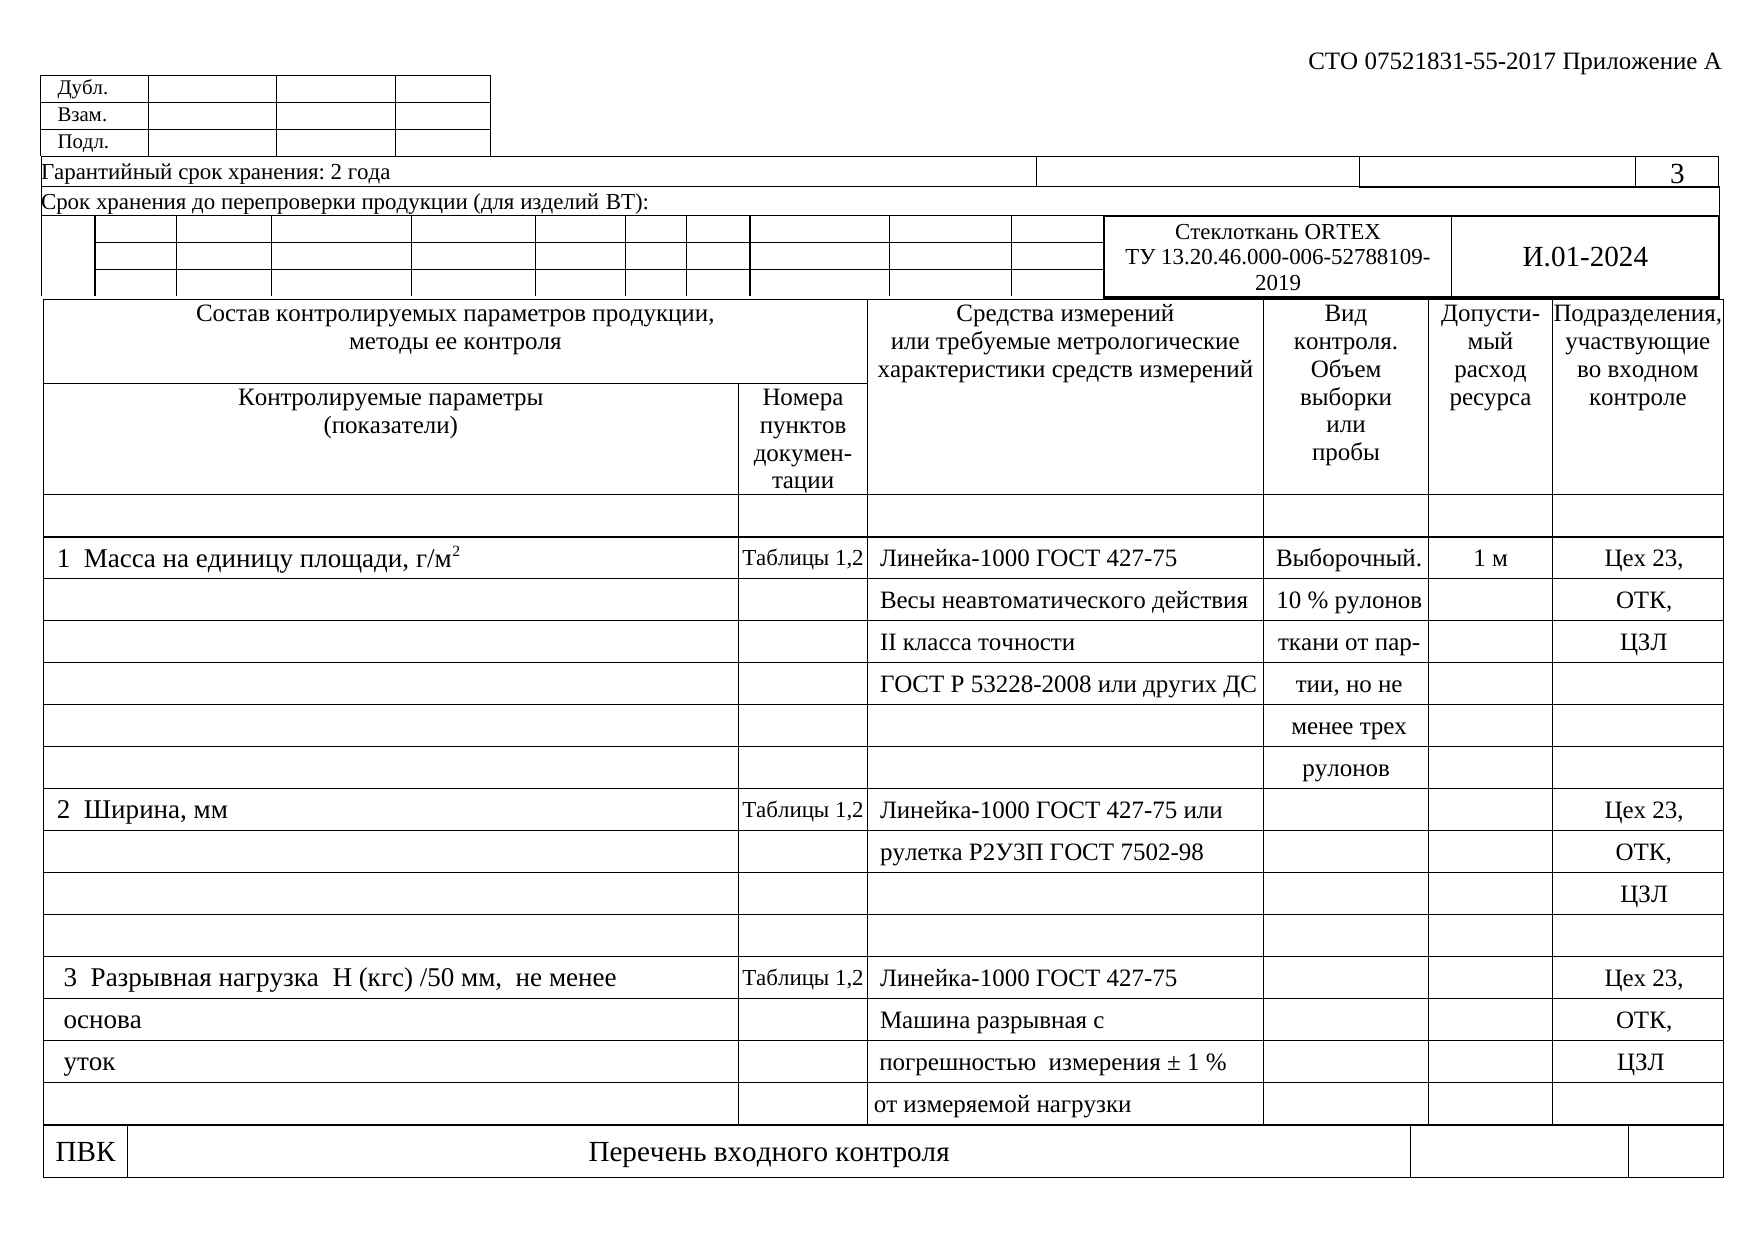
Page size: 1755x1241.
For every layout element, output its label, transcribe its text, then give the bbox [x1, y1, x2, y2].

table_cell И.01-2024 [1452, 217, 1718, 296]
table_header Дубл. [41, 76, 148, 102]
table_cell ткани от пар- [1264, 621, 1428, 662]
table_cell ГОСТ Р 53228-2008 или других ДС [868, 663, 1263, 704]
table_cell [786, 102, 1724, 156]
table_cell [412, 270, 535, 296]
table_header [277, 76, 395, 102]
table_cell [1429, 705, 1552, 746]
table_cell [1553, 705, 1723, 746]
table_cell [1429, 663, 1552, 704]
table_cell [396, 103, 490, 129]
table_cell [44, 831, 738, 872]
table_header 3 [1636, 157, 1718, 186]
table_cell тии, но не [1264, 663, 1428, 704]
table_header [149, 76, 276, 102]
table_cell ОТК, [1553, 999, 1723, 1040]
table_cell [96, 216, 176, 242]
table_cell [1429, 789, 1552, 830]
text СТО 07521831-55-2017 Приложение А [29, 47, 1722, 75]
table_cell [44, 663, 738, 704]
table_cell [272, 216, 411, 242]
table_cell [890, 243, 1011, 269]
table_cell основа [44, 999, 738, 1040]
table_cell [1429, 621, 1552, 662]
table_header Гарантийный срок хранения: 2 года [42, 157, 1036, 186]
table_cell [272, 243, 411, 269]
table_cell [1012, 270, 1103, 296]
table_cell [44, 915, 738, 956]
table_cell ЦЗЛ [1553, 873, 1723, 914]
table_cell Таблицы 1,2 [739, 957, 867, 998]
table_cell [1264, 957, 1428, 998]
table_cell [1429, 495, 1552, 536]
table_cell [177, 243, 271, 269]
table_cell [1264, 1083, 1428, 1124]
table_cell [1264, 999, 1428, 1040]
table_header Средства измерений или требуемые метрологические характеристики средств измерений [868, 300, 1263, 494]
table_cell [1429, 915, 1552, 956]
table_cell 1 Масса на единицу площади, г/м2 [44, 538, 738, 578]
table_cell ЦЗЛ [1553, 1041, 1723, 1082]
table_cell [1553, 495, 1723, 536]
table_cell 1 м [1429, 538, 1552, 578]
table_cell [42, 216, 94, 296]
table_cell [96, 243, 176, 269]
table_cell [868, 915, 1263, 956]
table_cell [412, 243, 535, 269]
table_cell [739, 1041, 867, 1082]
table_cell II класса точности [868, 621, 1263, 662]
table_cell рулетка Р2У3П ГОСТ 7502-98 [868, 831, 1263, 872]
table_cell [149, 130, 276, 156]
table_cell [890, 216, 1011, 242]
table_cell ЦЗЛ [1553, 621, 1723, 662]
table_cell [739, 915, 867, 956]
table_cell Таблицы 1,2 [739, 789, 867, 830]
table_cell [868, 495, 1263, 536]
table_header [1254, 75, 1724, 102]
table_cell [272, 270, 411, 296]
table_cell [739, 1083, 867, 1124]
table_cell [1264, 831, 1428, 872]
table_cell [1429, 957, 1552, 998]
table_cell [536, 270, 625, 296]
table_cell [44, 495, 738, 536]
table_cell [739, 621, 867, 662]
table_cell 2 Ширина, мм [44, 789, 738, 830]
table_cell [1553, 747, 1723, 788]
table_cell [491, 129, 786, 156]
table_header [396, 76, 490, 102]
table_cell [44, 873, 738, 914]
table_cell [1429, 1083, 1552, 1124]
table_cell [1264, 915, 1428, 956]
table_cell [1264, 789, 1428, 830]
table_cell [687, 216, 749, 242]
table_cell [1553, 1083, 1723, 1124]
table_cell [536, 243, 625, 269]
table_cell [96, 270, 176, 296]
table_header Допусти-мый расход ресурса [1429, 438, 1552, 494]
table_cell [1264, 873, 1428, 914]
table_cell [1264, 495, 1428, 536]
table_cell Выборочный. [1264, 538, 1428, 578]
table_cell [44, 747, 738, 788]
table_cell Перечень входного контроля [128, 1126, 1410, 1177]
table_cell [739, 747, 867, 788]
table_cell [1411, 1126, 1628, 1177]
table_cell Взам. [41, 103, 148, 129]
table_cell [868, 873, 1263, 914]
table_cell Стеклоткань ORTEX ТУ 13.20.46.000-006-52788109-2019 [1105, 217, 1451, 296]
table_cell [626, 216, 686, 242]
table_cell [1012, 243, 1103, 269]
table_cell [1012, 216, 1103, 242]
table_cell [44, 579, 738, 620]
table_cell Цех 23, [1553, 789, 1723, 830]
table_cell [751, 216, 889, 242]
table_cell [1429, 831, 1552, 872]
table_cell [149, 103, 276, 129]
table_cell погрешностью измерения ± 1 % [868, 1041, 1263, 1082]
table_cell [1429, 873, 1552, 914]
table_cell [739, 999, 867, 1040]
table_cell уток [44, 1041, 738, 1082]
table_cell ОТК, [1553, 579, 1723, 620]
table_cell Линейка-1000 ГОСТ 427-75 [868, 538, 1263, 578]
table_cell Подл. [41, 130, 148, 156]
table_cell Машина разрывная с [868, 999, 1263, 1040]
table_cell Линейка-1000 ГОСТ 427-75 или [868, 789, 1263, 830]
table_cell [1553, 915, 1723, 956]
table_cell [44, 705, 738, 746]
table_cell [1553, 663, 1723, 704]
table_cell [412, 216, 535, 242]
table_cell [1264, 1041, 1428, 1082]
table_header [1037, 157, 1359, 186]
table_cell [177, 216, 271, 242]
table_cell [177, 270, 271, 296]
table_cell Цех 23, [1553, 538, 1723, 578]
table_cell [687, 243, 749, 269]
table_cell [626, 270, 686, 296]
table_header Вид контроля. Объем выборки или пробы [1264, 300, 1428, 494]
table_cell [739, 495, 867, 536]
table_cell рулонов [1264, 747, 1428, 788]
table_cell [739, 663, 867, 704]
table_cell [739, 831, 867, 872]
table_cell Таблицы 1,2 [739, 538, 867, 578]
table_cell [396, 130, 490, 156]
table_cell 3 Разрывная нагрузка Н (кгс) /50 мм, не менее [44, 957, 738, 998]
table_cell [751, 243, 889, 269]
table_cell [277, 103, 395, 129]
table_cell [890, 270, 1011, 296]
table_cell [626, 243, 686, 269]
table_cell [868, 705, 1263, 746]
table_cell Номера пунктов докумен- тации [739, 384, 867, 494]
table_header [491, 75, 739, 102]
table_cell Линейка-1000 ГОСТ 427-75 [868, 957, 1263, 998]
table_cell [1429, 1041, 1552, 1082]
table_header Состав контролируемых параметров продукции, методы ее контроля [44, 300, 867, 382]
table_cell [687, 270, 749, 296]
table_cell [536, 216, 625, 242]
table_cell [1429, 747, 1552, 788]
table_cell Контролируемые параметры (показатели) [44, 384, 738, 494]
table_cell [739, 705, 867, 746]
table_cell [739, 579, 867, 620]
table_header Подразделения, участвующие во входном контроле [1553, 300, 1723, 494]
table_cell Цех 23, [1553, 957, 1723, 998]
table_cell [44, 1083, 738, 1124]
table_cell [1429, 579, 1552, 620]
table_cell Весы неавтоматического действия [868, 579, 1263, 620]
table_cell [751, 270, 889, 296]
table_cell ПВК [44, 1126, 127, 1177]
table_header [1360, 157, 1635, 186]
table_cell [1629, 1126, 1723, 1177]
table_cell 10 % рулонов [1264, 579, 1428, 620]
table_cell [739, 873, 867, 914]
table_cell от измеряемой нагрузки [868, 1083, 1263, 1124]
table_header [739, 75, 1254, 102]
table_cell [1429, 999, 1552, 1040]
table_cell [44, 621, 738, 662]
table_cell [491, 102, 786, 129]
table_cell менее трех [1264, 705, 1428, 746]
table_cell [277, 130, 395, 156]
table_cell ОТК, [1553, 831, 1723, 872]
table_cell [868, 747, 1263, 788]
